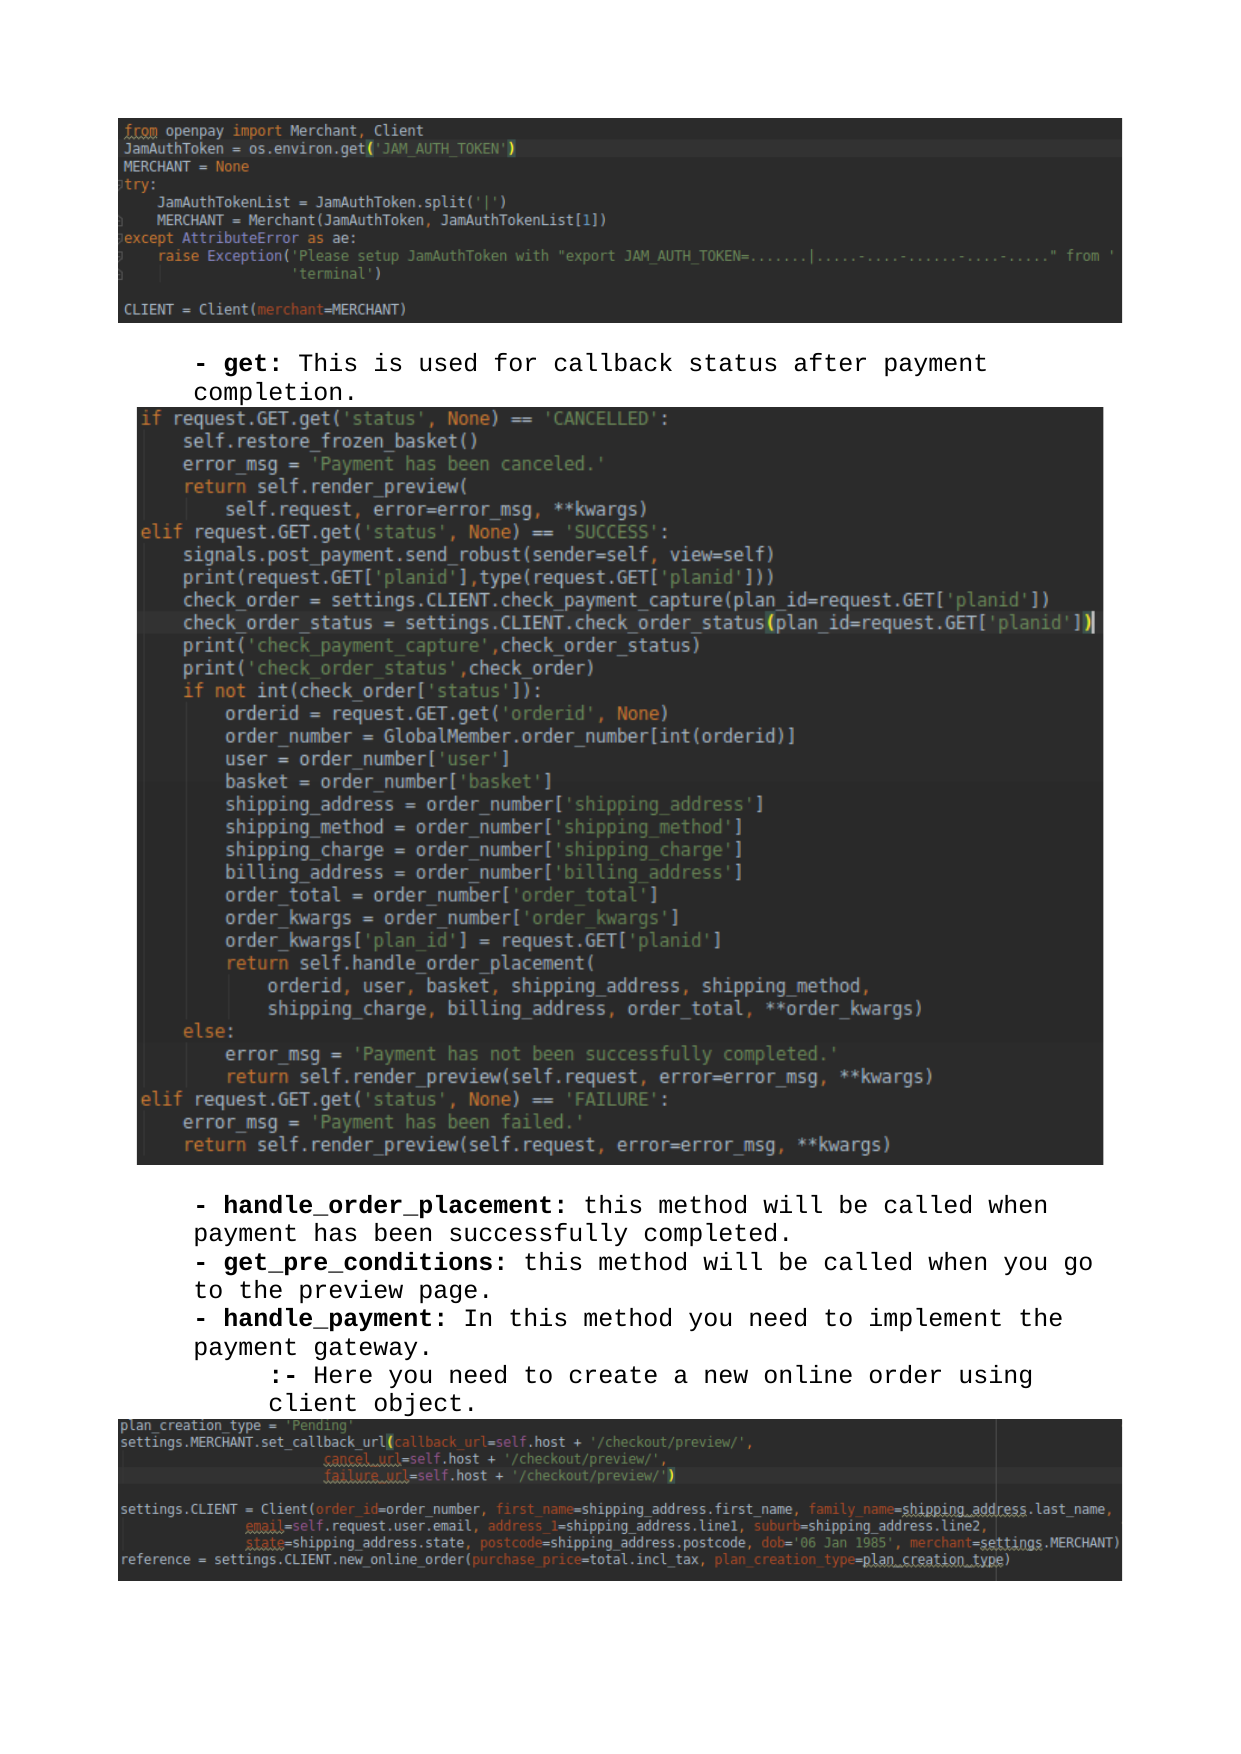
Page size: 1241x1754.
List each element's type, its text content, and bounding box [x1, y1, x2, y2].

picture [118, 1419, 1123, 1581]
list - handle_payment: In this method you need to implement the payment gateway. [156, 1306, 1122, 1362]
list - get: This is used for callback status after payment completion. [156, 351, 1122, 408]
picture [136, 407, 1104, 1165]
list :- Here you need to create a new online order using client object. [231, 1362, 1122, 1419]
list - handle_order_placement: this method will be called when payment has been successfully completed. [156, 1192, 1122, 1249]
picture [118, 118, 1123, 323]
list - get_pre_conditions: this method will be called when you go to the preview page. [156, 1249, 1122, 1306]
